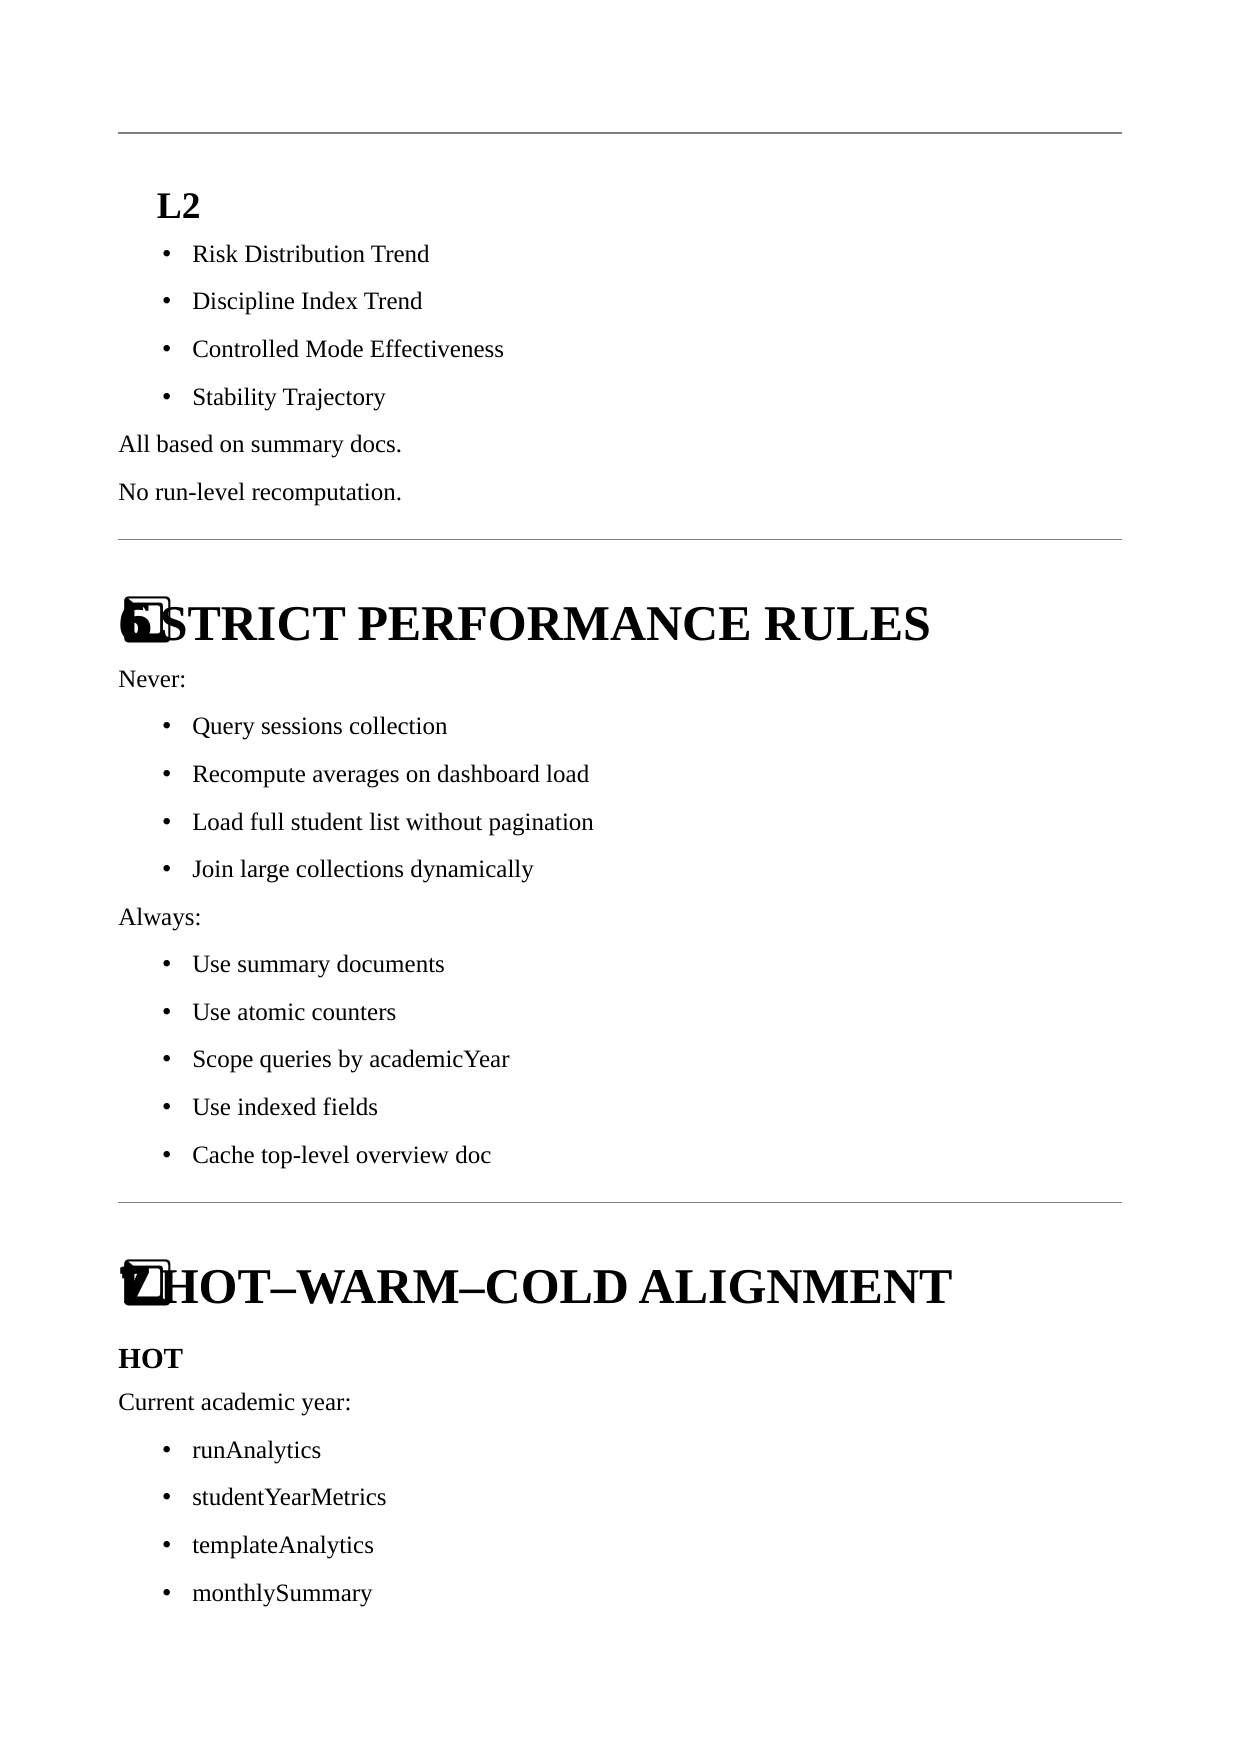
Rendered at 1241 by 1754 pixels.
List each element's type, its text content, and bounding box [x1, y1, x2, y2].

subtitle 7️⃣ HOT–WARM–COLD ALIGNMENT [118, 1257, 1122, 1314]
text Never: [118, 664, 1122, 692]
list Controlled Mode Effectiveness [162, 334, 1122, 363]
list monthlySummary [162, 1578, 1122, 1606]
subtitle 6️⃣ STRICT PERFORMANCE RULES [118, 594, 1122, 651]
list studentYearMetrics [162, 1482, 1122, 1511]
list Use atomic counters [162, 997, 1122, 1026]
text No run-level recomputation. [118, 477, 1122, 506]
subtitle HOT [118, 1341, 1122, 1375]
list Risk Distribution Trend [162, 239, 1122, 268]
list Stability Trajectory [162, 382, 1122, 410]
list Scope queries by academicYear [162, 1044, 1122, 1073]
text All based on summary docs. [118, 429, 1122, 458]
text Current academic year: [118, 1387, 1122, 1416]
list runAnalytics [162, 1435, 1122, 1464]
list Query sessions collection [162, 711, 1122, 740]
list Recompute averages on dashboard load [162, 759, 1122, 788]
list templateAnalytics [162, 1530, 1122, 1559]
subtitle 🔵 L2 [118, 183, 1122, 226]
list Join large collections dynamically [162, 854, 1122, 883]
list Use summary documents [162, 949, 1122, 978]
list Use indexed fields [162, 1092, 1122, 1121]
list Cache top-level overview doc [162, 1140, 1122, 1168]
list Discipline Index Trend [162, 286, 1122, 315]
list Load full student list without pagination [162, 807, 1122, 835]
text Always: [118, 902, 1122, 931]
